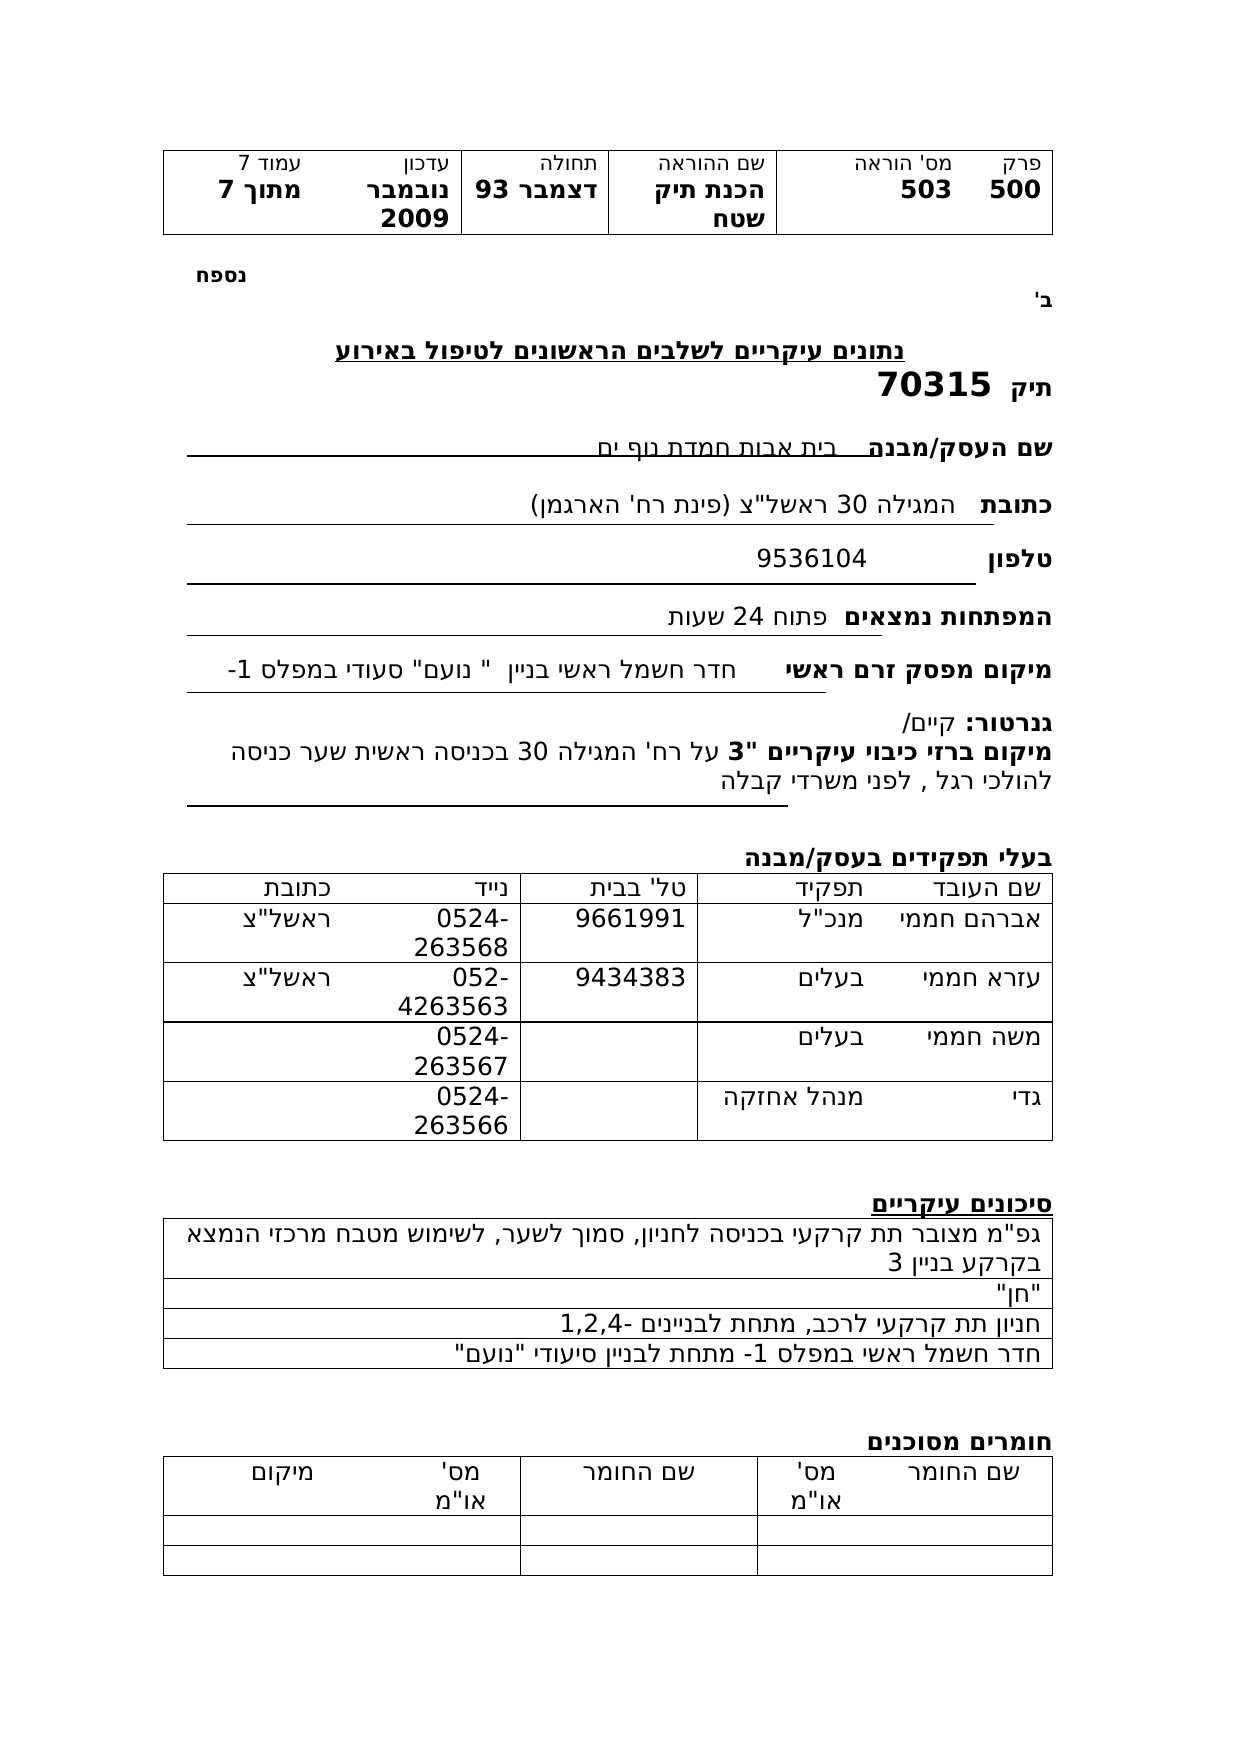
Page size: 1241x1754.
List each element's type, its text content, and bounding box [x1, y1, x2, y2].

table_cell [875, 1546, 1052, 1575]
text נתונים עיקריים לשלבים הראשונים לטיפול באירוע [187, 336, 1053, 365]
table_cell [401, 1516, 520, 1545]
table_cell מנהל אחזקה [698, 1082, 875, 1140]
table_cell אברהם חממי [875, 904, 1052, 962]
text חומרים מסוכנים [187, 1427, 1053, 1456]
table_cell [164, 1082, 343, 1140]
table_header שם החומר [521, 1457, 757, 1515]
table_header טל' בבית [521, 874, 697, 903]
table_header מיקום [164, 1457, 401, 1515]
table_cell [401, 1546, 520, 1575]
table_cell [164, 1023, 343, 1081]
table_cell [164, 1516, 401, 1545]
table_cell [521, 1516, 757, 1545]
table_cell בעלים [698, 963, 875, 1021]
table_header עדכון נובמבר 2009 [313, 151, 461, 234]
table_header מס' או"מ [401, 1457, 520, 1515]
table_cell [875, 1516, 1052, 1545]
text טלפון 9536104 [187, 544, 1053, 573]
text בעלי תפקידים בעסק/מבנה [187, 843, 1053, 872]
table_header פרק 500 [964, 151, 1052, 234]
table_cell 052-4263563 [343, 963, 520, 1021]
table_cell ראשל"צ [164, 963, 343, 1021]
table_cell בעלים [698, 1023, 875, 1081]
table_header מס' או"מ [758, 1457, 875, 1515]
text כתובת המגילה 30 ראשל"צ (פינת רח' הארגמן) [187, 491, 1053, 520]
table_header כתובת [164, 874, 343, 903]
table_cell גדי [875, 1082, 1052, 1140]
text גנרטור: קיים/ [187, 708, 1053, 737]
text נספח ב' [187, 263, 1053, 312]
table_header נייד [343, 874, 520, 903]
table_cell [758, 1546, 875, 1575]
table_cell 9661991 [521, 904, 697, 962]
text המפתחות נמצאים פתוח 24 שעות [187, 602, 1053, 631]
table_header שם העובד [875, 874, 1052, 903]
table_header תפקיד [698, 874, 875, 903]
table_header עמוד 7 מתוך 7 [164, 151, 313, 234]
text סיכונים עיקריים [187, 1189, 1053, 1218]
table_cell 9434383 [521, 963, 697, 1021]
text מיקום מפסק זרם ראשי חדר חשמל ראשי בניין " נועם" סעודי במפלס 1- [187, 655, 1053, 684]
table_cell ראשל"צ [164, 904, 343, 962]
text תיק 70315 [187, 365, 1053, 404]
table_cell [521, 1082, 697, 1140]
text מיקום ברזי כיבוי עיקריים "3 על רח' המגילה 30 בכניסה ראשית שער כניסה להולכי רגל , לפני משרדי קבלה [187, 737, 1053, 795]
table_cell עזרא חממי [875, 963, 1052, 1021]
table_cell "חן" [164, 1279, 1052, 1308]
table_cell [521, 1023, 697, 1081]
table_cell חניון תת קרקעי לרכב, מתחת לבניינים -1,2,4 [164, 1309, 1052, 1338]
table_cell משה חממי [875, 1023, 1052, 1081]
table_header מס' הוראה 503 [777, 151, 964, 234]
text שם העסק/מבנה בית אבות חמדת נוף ים [187, 433, 1053, 462]
table_cell מנכ"ל [698, 904, 875, 962]
table_header גפ"מ מצובר תת קרקעי בכניסה לחניון, סמוך לשער, לשימוש מטבח מרכזי הנמצא בקרקע בניין 3 [164, 1219, 1052, 1278]
table_cell 0524-263566 [343, 1082, 520, 1140]
table_header שם ההוראה הכנת תיק שטח [609, 151, 776, 234]
table_header תחולה דצמבר 93 [462, 151, 608, 234]
table_cell 0524-263567 [343, 1023, 520, 1081]
table_cell חדר חשמל ראשי במפלס 1- מתחת לבניין סיעודי "נועם" [164, 1339, 1052, 1368]
table_cell 0524-263568 [343, 904, 520, 962]
table_cell [521, 1546, 757, 1575]
table_cell [758, 1516, 875, 1545]
table_cell [164, 1546, 401, 1575]
table_header שם החומר [875, 1457, 1052, 1515]
